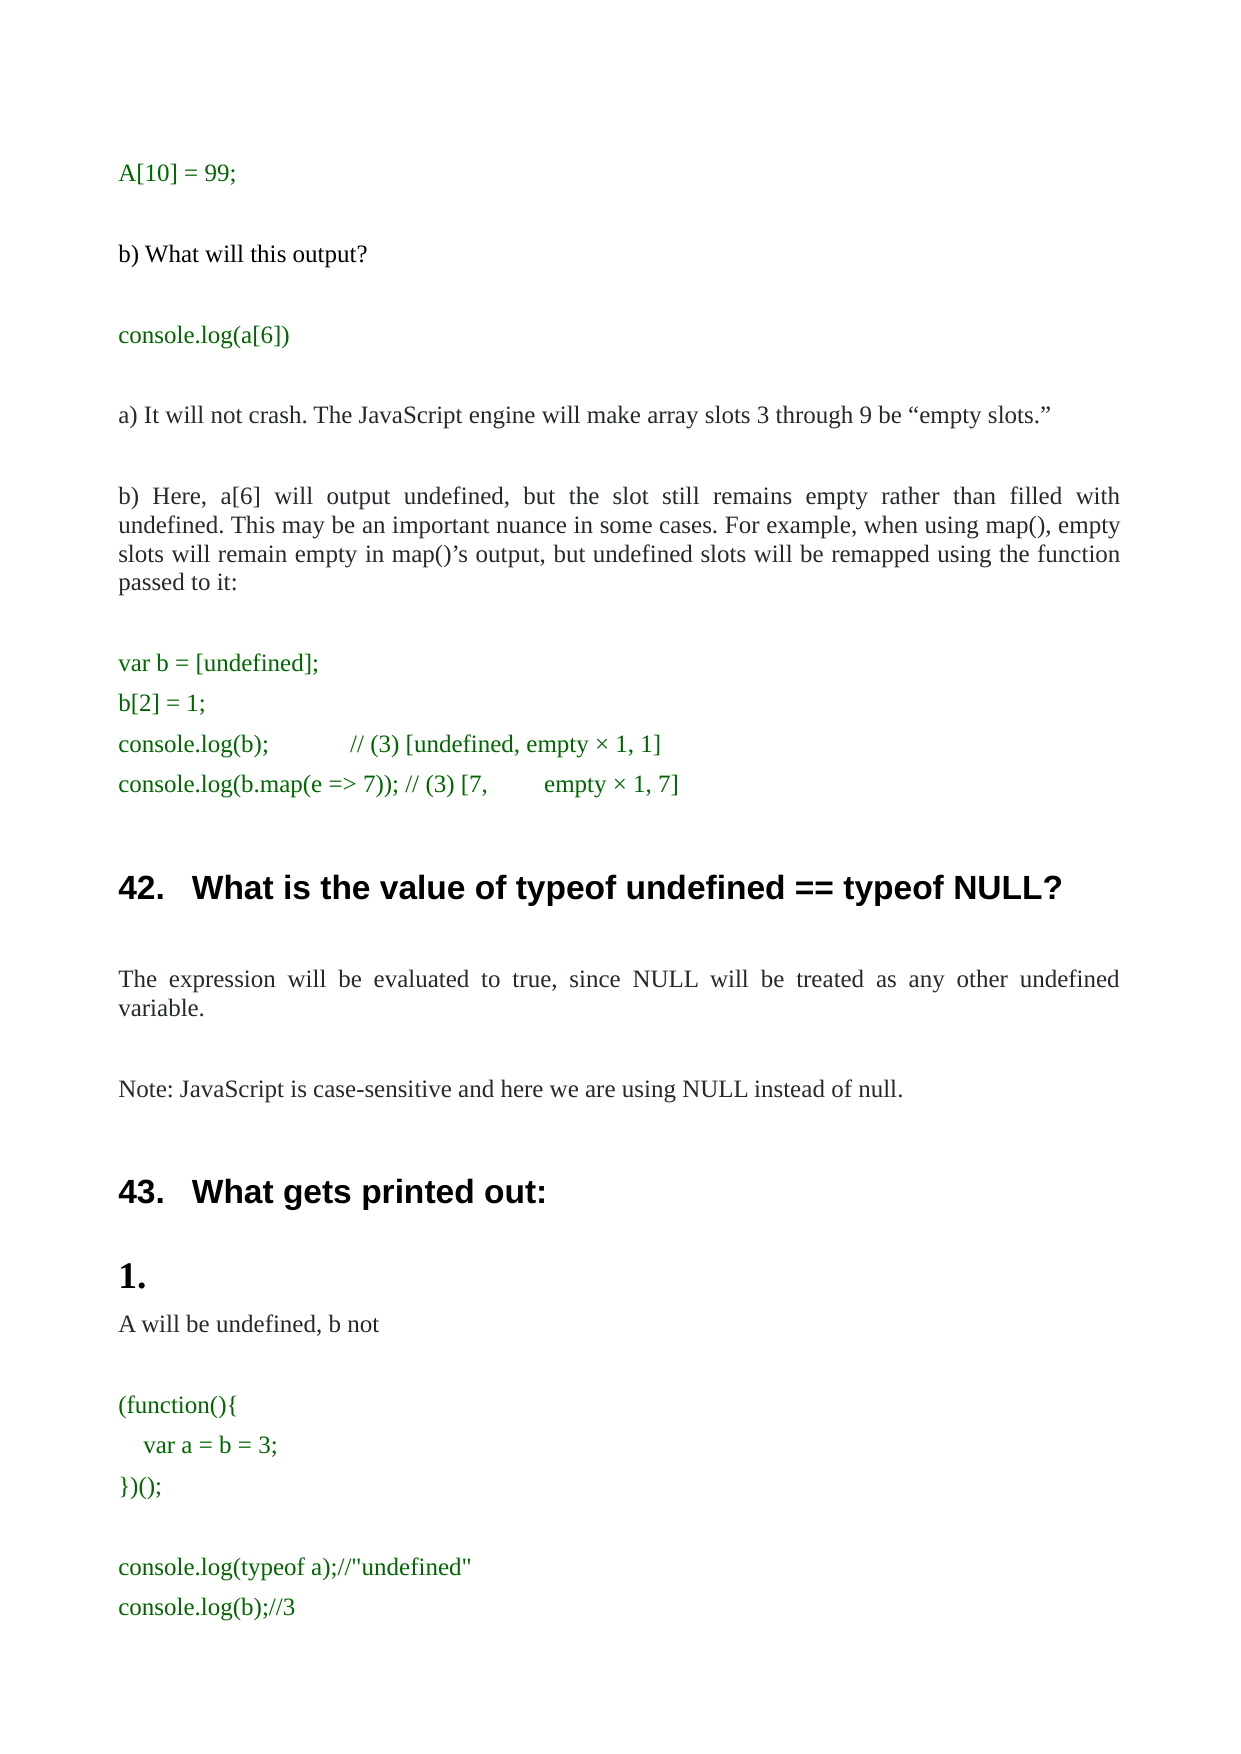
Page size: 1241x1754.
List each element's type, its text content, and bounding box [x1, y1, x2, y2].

text The expression will be evaluated to true, since NULL will be treated as any other undefined variable. [118, 964, 1122, 1022]
text console.log(typeof a);//"undefined" [118, 1552, 1122, 1581]
text console.log(a[6]) [118, 320, 1122, 349]
text })(); [118, 1471, 1122, 1499]
subtitle 1. [118, 1253, 1122, 1297]
subtitle What gets printed out: [118, 1172, 1122, 1211]
subtitle What is the value of typeof undefined == typeof NULL? [118, 868, 1122, 907]
text (function(){ [118, 1390, 1122, 1418]
text b[2] = 1; [118, 688, 1122, 717]
text var b = [undefined]; [118, 648, 1122, 677]
text console.log(b);//3 [118, 1592, 1122, 1621]
text var a = b = 3; [118, 1430, 1122, 1459]
text a) It will not crash. The JavaScript engine will make array slots 3 through 9 be “empty slots.” [118, 401, 1122, 429]
text console.log(b.map(e => 7)); // (3) [7, empty × 1, 7] [118, 769, 1122, 798]
text Note: JavaScript is case-sensitive and here we are using NULL instead of null. [118, 1074, 1122, 1102]
text A will be undefined, b not [118, 1309, 1122, 1338]
text b) Here, a[6] will output undefined, but the slot still remains empty rather than filled with undefined. This may be an important nuance in some cases. For example, when using map(), empty slots will remain empty in map()’s output, but undefined slots will be remapped using the function passed to it: [118, 481, 1122, 596]
text A[10] = 99; [118, 158, 1122, 187]
text console.log(b); // (3) [undefined, empty × 1, 1] [118, 729, 1122, 758]
text b) What will this output? [118, 239, 1122, 268]
